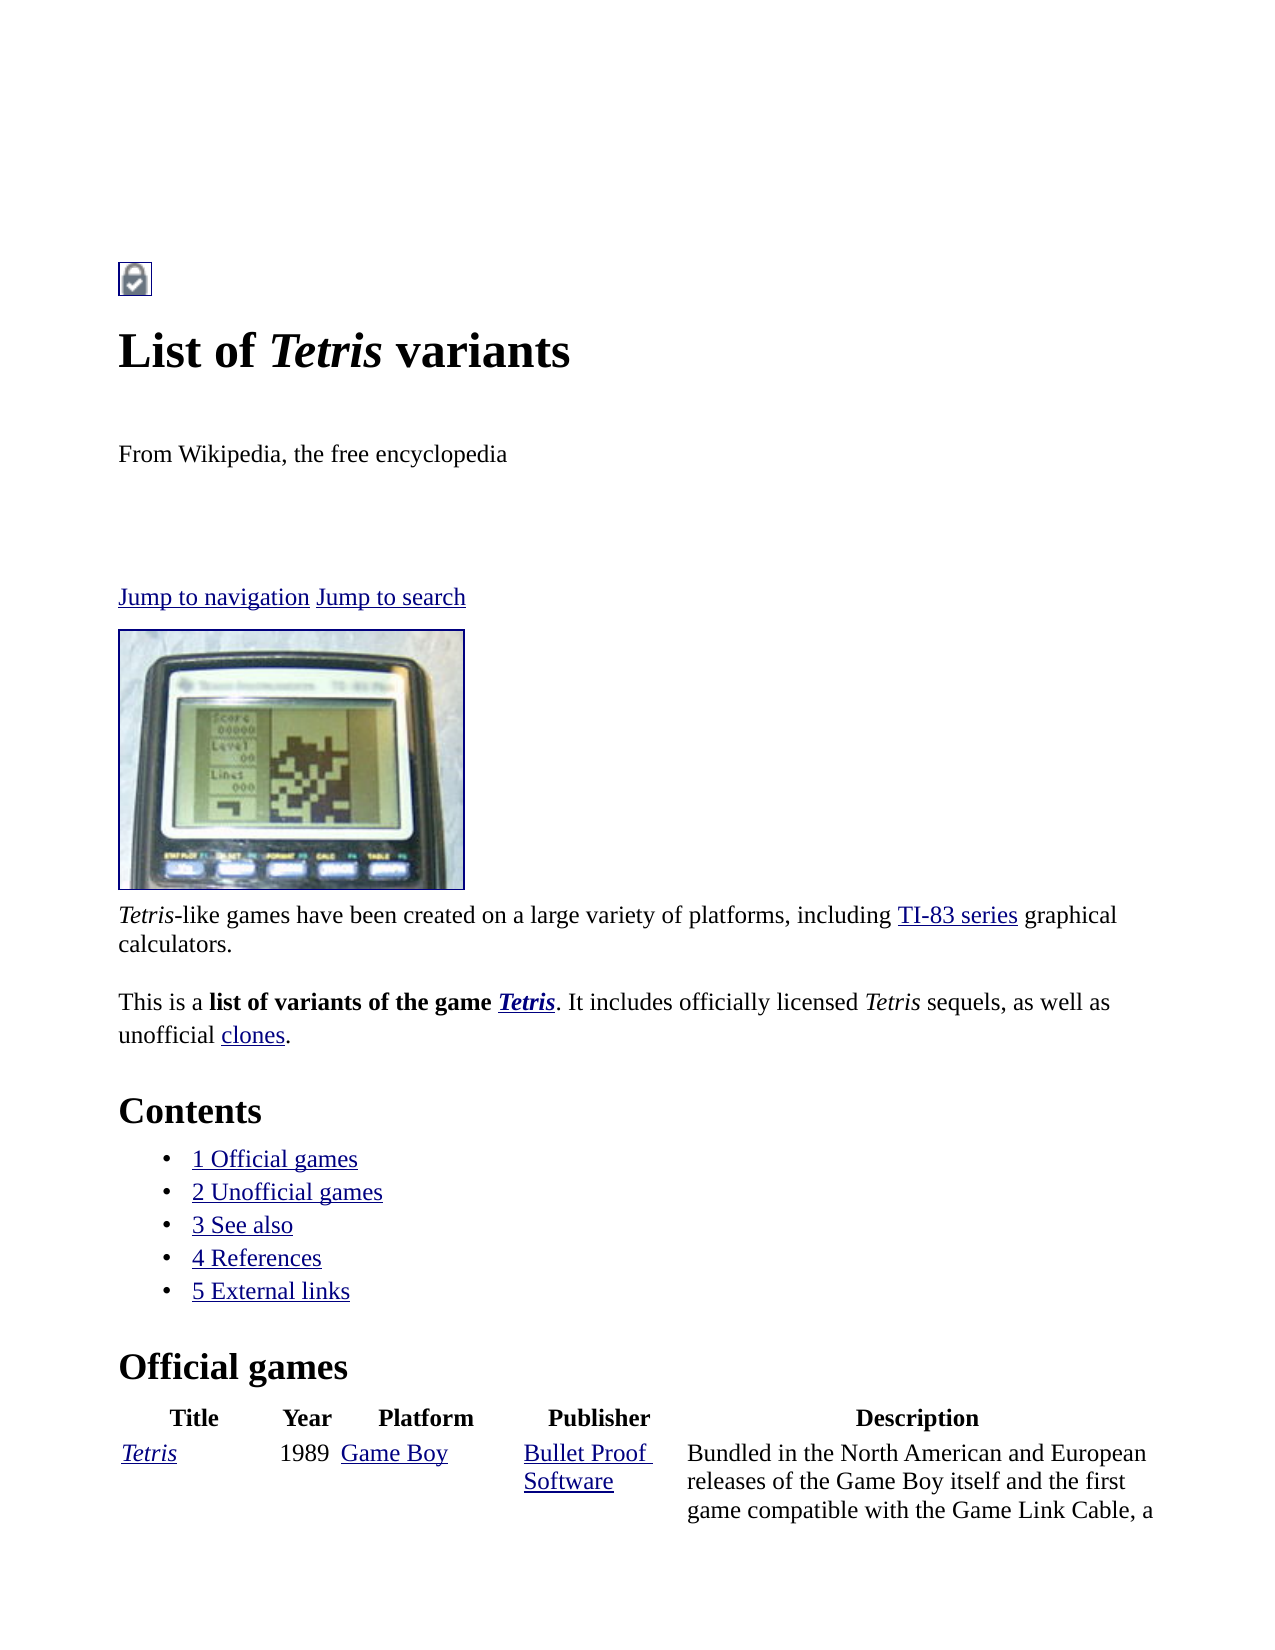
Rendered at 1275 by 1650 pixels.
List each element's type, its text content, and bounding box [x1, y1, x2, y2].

table_cell Bullet Proof Software [520, 1435, 684, 1527]
table_cell Bundled in the North American and European releases of the Game Boy itself and the first game compatible with the Game Link Cable, a [684, 1435, 1157, 1527]
table_header Platform [338, 1400, 520, 1435]
text This is a list of variants of the game Tetris. It includes officially licensed Tetris sequels, as well as unofficial clones. [118, 987, 1157, 1049]
table_header Description [684, 1400, 1157, 1435]
table_header Publisher [520, 1400, 684, 1435]
text Jump to navigation Jump to search [118, 582, 1157, 610]
list 5 External links [162, 1276, 1157, 1305]
text From Wikipedia, the free encyclopedia [118, 439, 1157, 468]
list 4 References [162, 1243, 1157, 1272]
picture [120, 631, 463, 889]
table_cell Tetris [118, 1435, 276, 1527]
list 1 Official games [162, 1144, 1157, 1173]
text Tetris-like games have been created on a large variety of platforms, including TI-83 series graphical calculators. [118, 900, 1157, 957]
table_header Title [118, 1400, 276, 1435]
list 2 Unofficial games [162, 1177, 1157, 1206]
list 3 See also [162, 1210, 1157, 1239]
table_header Year [276, 1400, 338, 1435]
subtitle Official games [118, 1344, 1157, 1388]
table_cell 1989 [276, 1435, 338, 1527]
picture [120, 263, 151, 295]
table_cell Game Boy [338, 1435, 520, 1527]
subtitle Contents [118, 1088, 1157, 1131]
subtitle List of Tetris variants [118, 321, 1157, 379]
